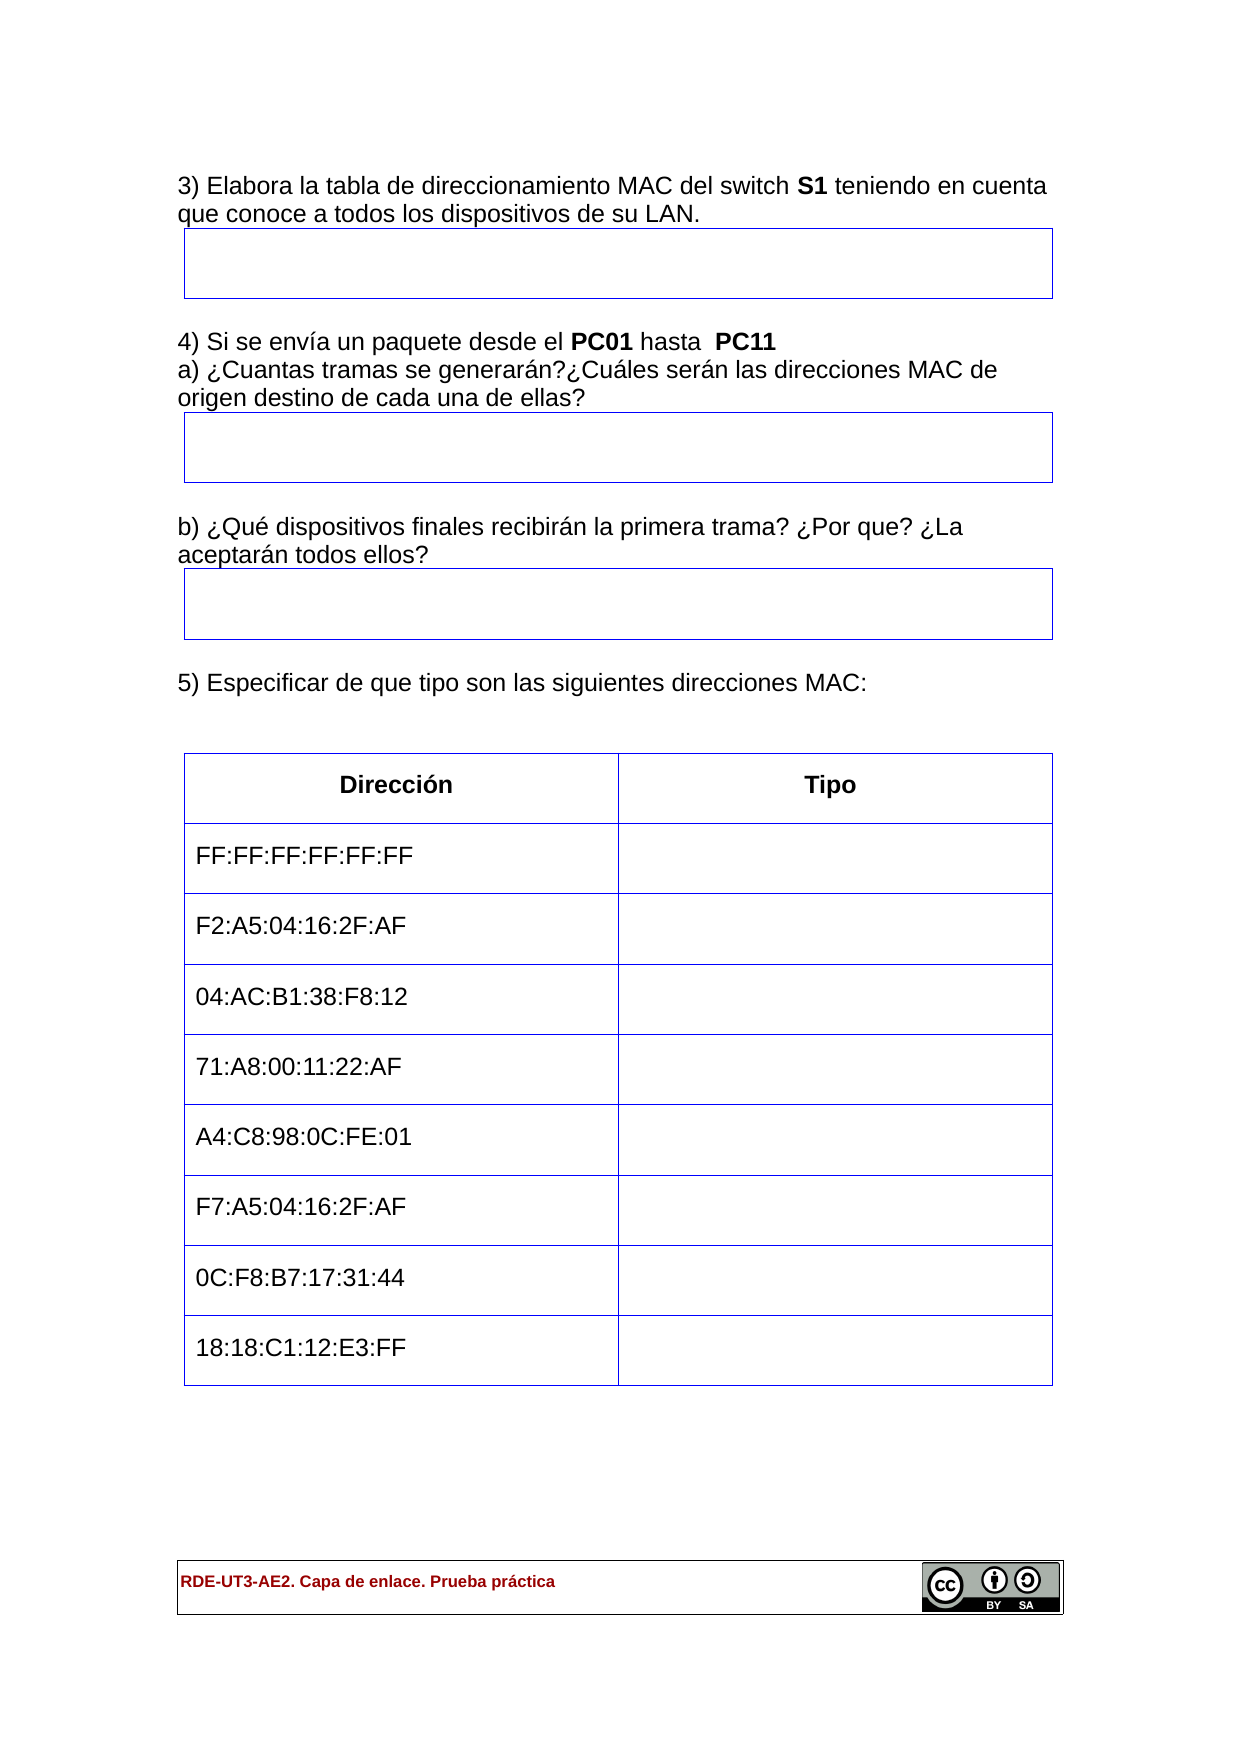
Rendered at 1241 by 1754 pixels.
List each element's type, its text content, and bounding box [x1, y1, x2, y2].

table_header [185, 569, 1052, 639]
table_cell [619, 965, 1052, 1034]
text a) ¿Cuantas tramas se generarán?¿Cuáles serán las direcciones MAC de origen destino de cada una de ellas? [177, 356, 1063, 412]
table_cell 71:A8:00:11:22:AF [185, 1035, 618, 1104]
table_header Dirección [185, 754, 618, 823]
table_cell [619, 1035, 1052, 1104]
table_header [185, 229, 1052, 298]
table_cell [619, 1176, 1052, 1245]
table_cell 18:18:C1:12:E3:FF [185, 1316, 618, 1385]
table_cell [619, 894, 1052, 963]
picture [922, 1562, 1060, 1612]
text 4) Si se envía un paquete desde el PC01 hasta PC11 [177, 328, 1063, 356]
table_cell [619, 824, 1052, 893]
table_cell A4:C8:98:0C:FE:01 [185, 1105, 618, 1174]
text 5) Especificar de que tipo son las siguientes direcciones MAC: [177, 669, 1063, 697]
table_cell [619, 1105, 1052, 1174]
table_cell [619, 1246, 1052, 1315]
table_cell [619, 1316, 1052, 1385]
table_header [185, 413, 1052, 482]
table_cell 0C:F8:B7:17:31:44 [185, 1246, 618, 1315]
table_cell 04:AC:B1:38:F8:12 [185, 965, 618, 1034]
table_cell FF:FF:FF:FF:FF:FF [185, 824, 618, 893]
table_cell F2:A5:04:16:2F:AF [185, 894, 618, 963]
table_header Tipo [619, 754, 1052, 823]
text 3) Elabora la tabla de direccionamiento MAC del switch S1 teniendo en cuenta que conoce a todos los dispositivos de su LAN. [177, 172, 1063, 228]
table_cell F7:A5:04:16:2F:AF [185, 1176, 618, 1245]
text b) ¿Qué dispositivos finales recibirán la primera trama? ¿Por que? ¿La aceptarán todos ellos? [177, 512, 1063, 568]
